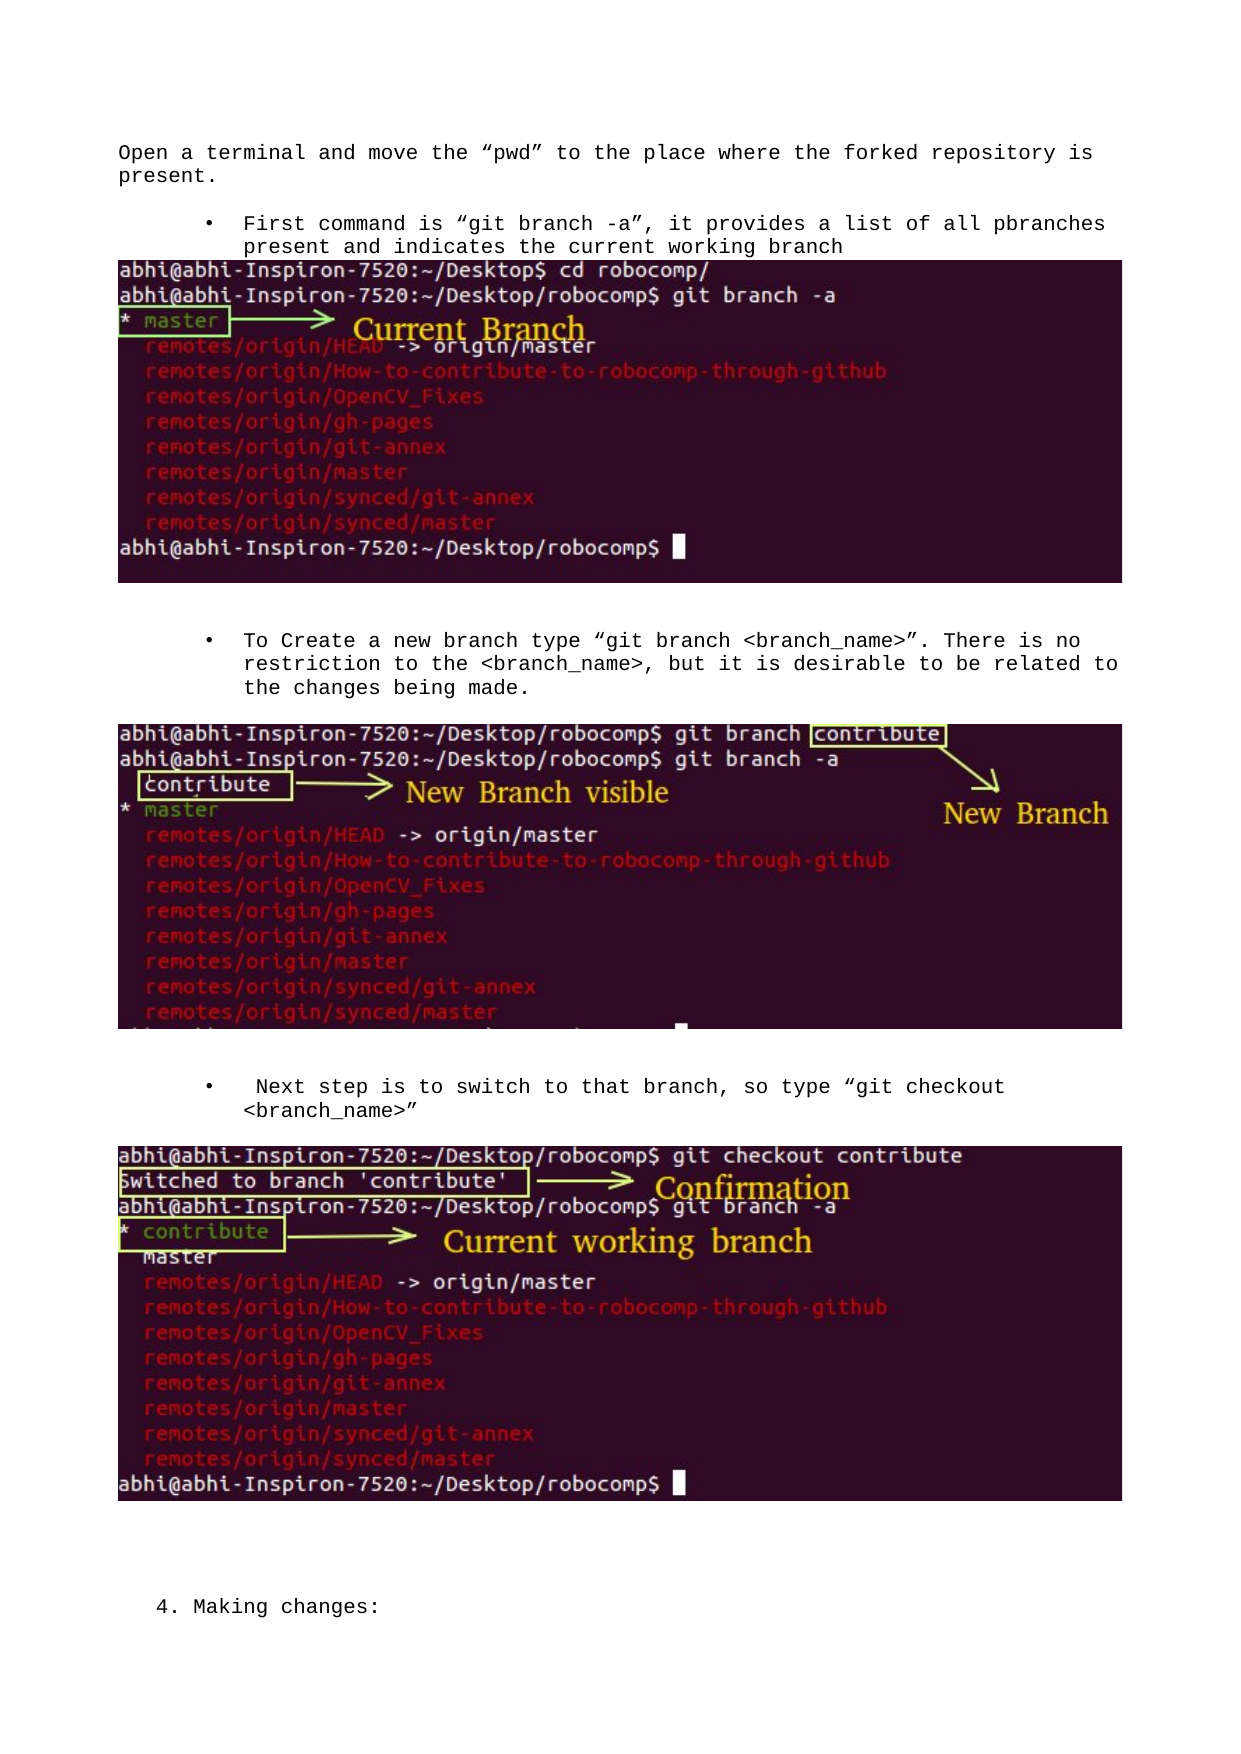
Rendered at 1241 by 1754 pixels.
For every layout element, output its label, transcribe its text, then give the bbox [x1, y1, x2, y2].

picture [118, 1146, 1123, 1501]
text 4. Making changes: [118, 1596, 1122, 1619]
list Next step is to switch to that branch, so type “git checkout <branch_name>” [206, 1076, 1122, 1123]
list First command is “git branch -a”, it provides a list of all pbranches present and indicates the current working branch [206, 213, 1122, 260]
picture [118, 260, 1123, 583]
picture [118, 724, 1123, 1029]
text Open a terminal and move the “pwd” to the place where the forked repository is present. [118, 142, 1122, 189]
list To Create a new branch type “git branch <branch_name>”. There is no restriction to the <branch_name>, but it is desirable to be related to the changes being made. [206, 630, 1122, 701]
